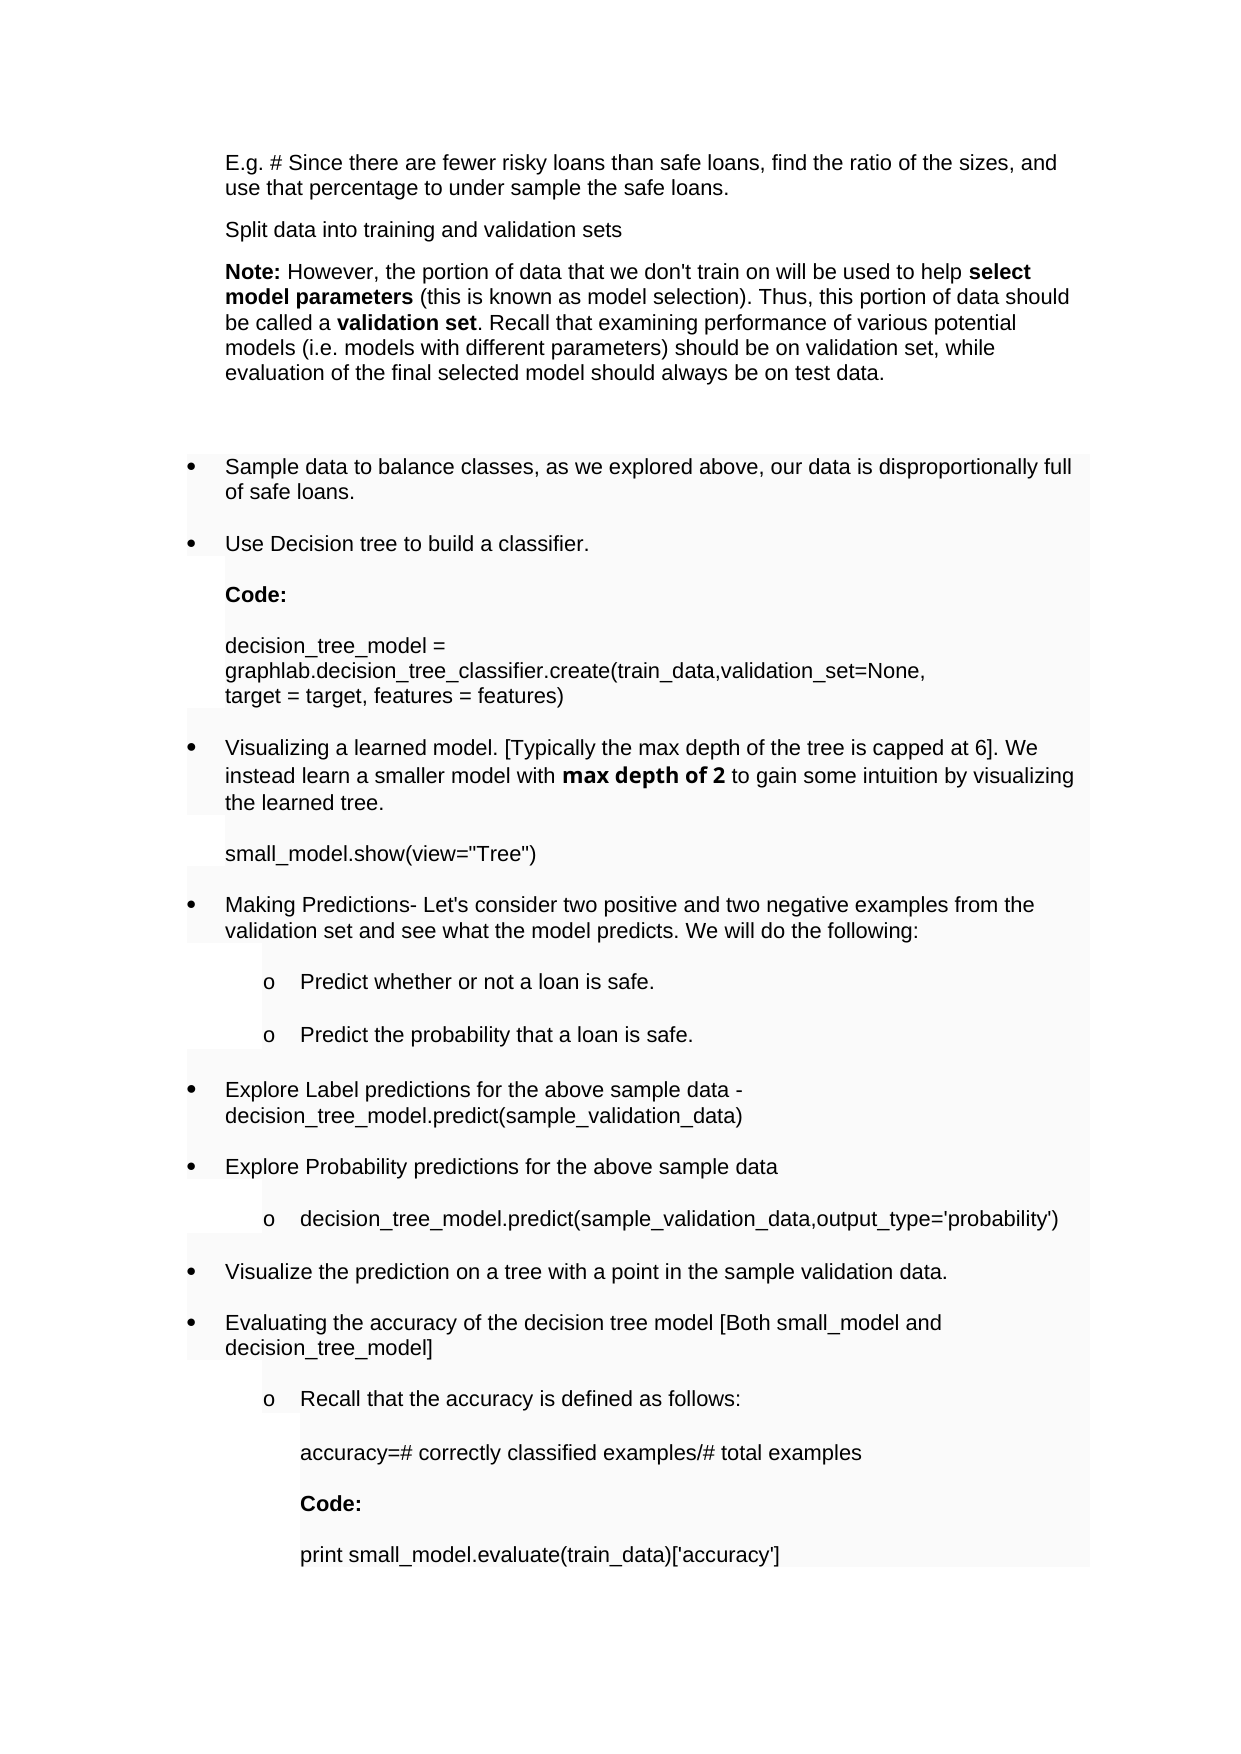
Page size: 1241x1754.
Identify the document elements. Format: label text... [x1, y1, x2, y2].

list Explore Probability predictions for the above sample data [187, 1154, 1090, 1179]
list Visualizing a learned model. [Typically the max depth of the tree is capped at 6]. We instead learn a smaller model with max depth of 2 to gain some intuition by visualizing the learned tree. [187, 734, 1090, 815]
list accuracy=# correctly classified examples/# total examples [300, 1439, 1090, 1465]
list decision_tree_model.predict(sample_validation_data,output_type='probability') [262, 1206, 1090, 1233]
text Note: However, the portion of data that we don't train on will be used to help select model parameters (this is known as model selection). Thus, this portion of data should be called a validation set. Recall that examining performance of various potential models (i.e. models with different parameters) should be on validation set, while evaluation of the final selected model should always be on test data. [225, 259, 1090, 385]
list small_model.show(view="Tree") [225, 841, 1090, 866]
list Predict whether or not a loan is safe. [262, 969, 1090, 996]
list Explore Label predictions for the above sample data - decision_tree_model.predict(sample_validation_data) [187, 1075, 1090, 1128]
list Evaluating the accuracy of the decision tree model [Both small_model and decision_tree_model] [187, 1310, 1090, 1360]
list Predict the probability that a loan is safe. [262, 1022, 1090, 1049]
list Code: [225, 582, 1090, 607]
text Split data into training and validation sets [225, 217, 1090, 242]
list Use Decision tree to build a classifier. [187, 530, 1090, 556]
list Visualize the prediction on a tree with a point in the sample validation data. [187, 1259, 1090, 1284]
text E.g. # Since there are fewer risky loans than safe loans, find the ratio of the sizes, and use that percentage to under sample the safe loans. [225, 150, 1090, 200]
list Sample data to balance classes, as we explored above, our data is disproportionally full of safe loans. [187, 454, 1090, 504]
list Recall that the accuracy is defined as follows: [262, 1386, 1090, 1413]
list Code: [300, 1491, 1090, 1516]
list print small_model.evaluate(train_data)['accuracy'] [300, 1542, 1090, 1567]
list Making Predictions- Let's consider two positive and two negative examples from the validation set and see what the model predicts. We will do the following: [187, 892, 1090, 943]
list decision_tree_model = graphlab.decision_tree_classifier.create(train_data,validation_set=None, target = target, features = features) [225, 633, 1090, 708]
